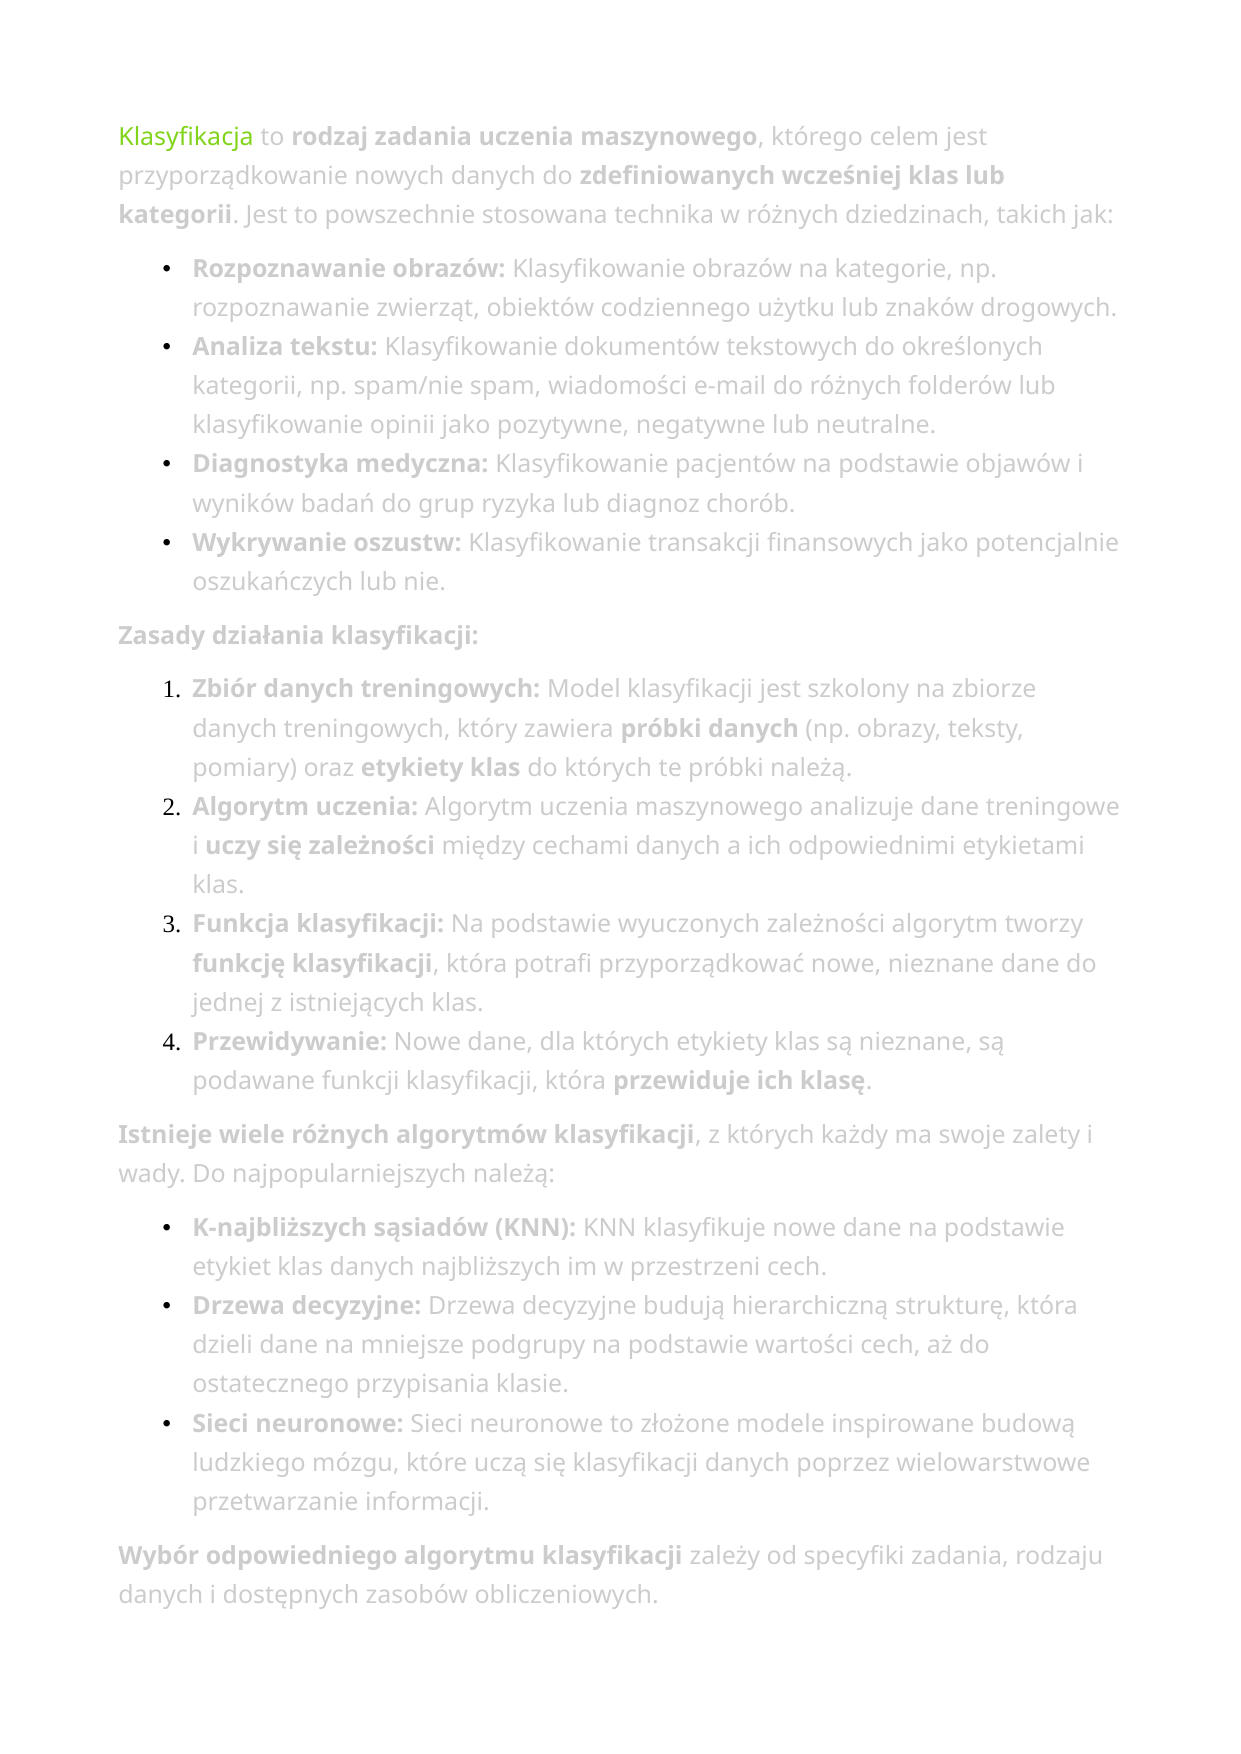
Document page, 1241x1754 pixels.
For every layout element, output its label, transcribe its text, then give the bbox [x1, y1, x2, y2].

text Zasady działania klasyfikacji: [118, 617, 1122, 651]
list Sieci neuronowe: Sieci neuronowe to złożone modele inspirowane budową ludzkiego mózgu, które uczą się klasyfikacji danych poprzez wielowarstwowe przetwarzanie informacji. [162, 1405, 1122, 1518]
list Drzewa decyzyjne: Drzewa decyzyjne budują hierarchiczną strukturę, która dzieli dane na mniejsze podgrupy na podstawie wartości cech, aż do ostatecznego przypisania klasie. [162, 1288, 1122, 1400]
list K-najbliższych sąsiadów (KNN): KNN klasyfikuje nowe dane na podstawie etykiet klas danych najbliższych im w przestrzeni cech. [162, 1209, 1122, 1283]
text Wybór odpowiedniego algorytmu klasyfikacji zależy od specyfiki zadania, rodzaju danych i dostępnych zasobów obliczeniowych. [118, 1537, 1122, 1611]
list Zbiór danych treningowych: Model klasyfikacji jest szkolony na zbiorze danych treningowych, który zawiera próbki danych (np. obrazy, teksty, pomiary) oraz etykiety klas do których te próbki należą. [162, 671, 1122, 783]
text Klasyfikacja to rodzaj zadania uczenia maszynowego, którego celem jest przyporządkowanie nowych danych do zdefiniowanych wcześniej klas lub kategorii. Jest to powszechnie stosowana technika w różnych dziedzinach, takich jak: [118, 118, 1122, 231]
list Analiza tekstu: Klasyfikowanie dokumentów tekstowych do określonych kategorii, np. spam/nie spam, wiadomości e-mail do różnych folderów lub klasyfikowanie opinii jako pozytywne, negatywne lub neutralne. [162, 328, 1122, 441]
list Wykrywanie oszustw: Klasyfikowanie transakcji finansowych jako potencjalnie oszukańczych lub nie. [162, 524, 1122, 598]
list Rozpoznawanie obrazów: Klasyfikowanie obrazów na kategorie, np. rozpoznawanie zwierząt, obiektów codziennego użytku lub znaków drogowych. [162, 250, 1122, 323]
list Funkcja klasyfikacji: Na podstawie wyuczonych zależności algorytm tworzy funkcję klasyfikacji, która potrafi przyporządkować nowe, nieznane dane do jednej z istniejących klas. [162, 906, 1122, 1018]
list Algorytm uczenia: Algorytm uczenia maszynowego analizuje dane treningowe i uczy się zależności między cechami danych a ich odpowiednimi etykietami klas. [162, 788, 1122, 901]
list Diagnostyka medyczna: Klasyfikowanie pacjentów na podstawie objawów i wyników badań do grup ryzyka lub diagnoz chorób. [162, 446, 1122, 519]
list Przewidywanie: Nowe dane, dla których etykiety klas są nieznane, są podawane funkcji klasyfikacji, która przewiduje ich klasę. [162, 1023, 1122, 1097]
text Istnieje wiele różnych algorytmów klasyfikacji, z których każdy ma swoje zalety i wady. Do najpopularniejszych należą: [118, 1116, 1122, 1190]
